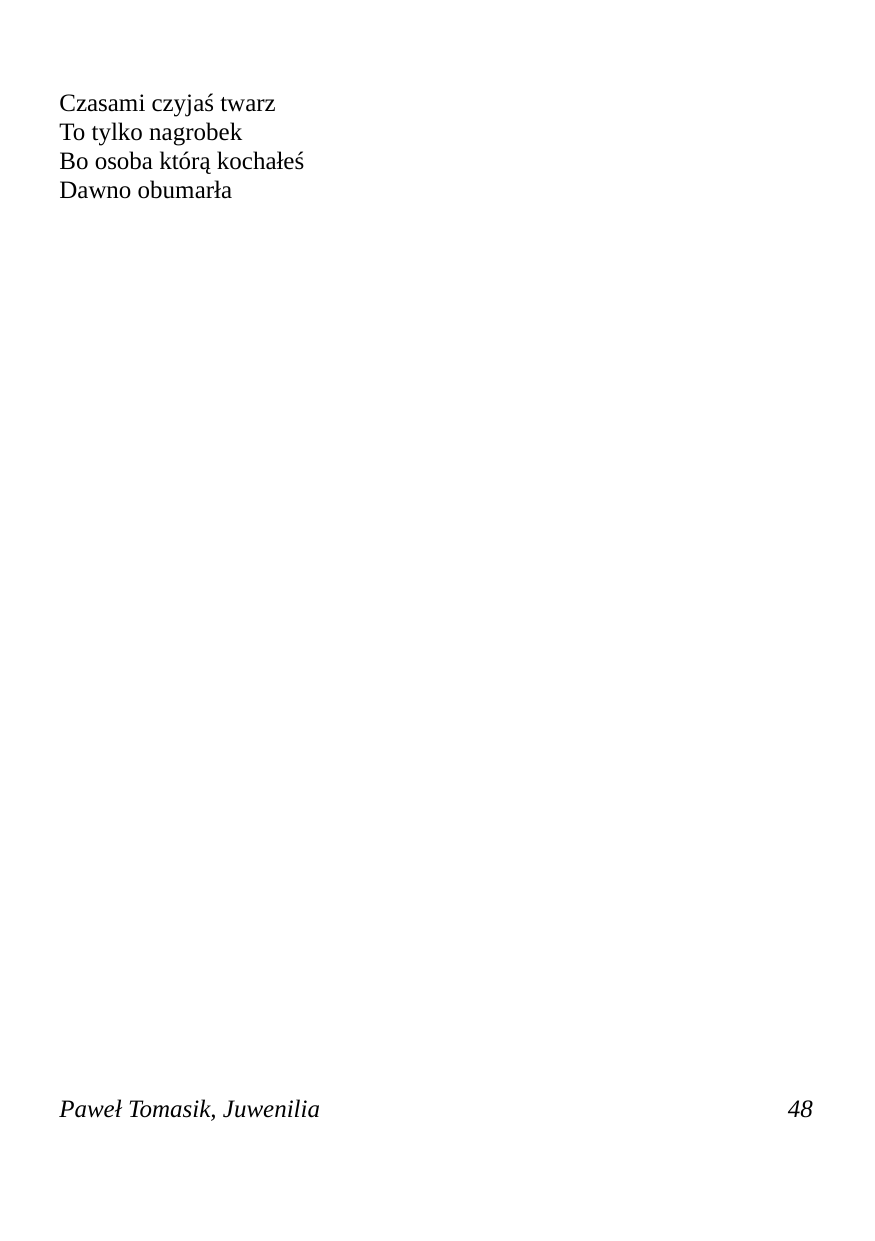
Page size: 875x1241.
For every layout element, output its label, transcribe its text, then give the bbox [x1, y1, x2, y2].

text Czasami czyjaś twarz To tylko nagrobek Bo osoba którą kochałeś Dawno obumarła [59, 88, 815, 203]
